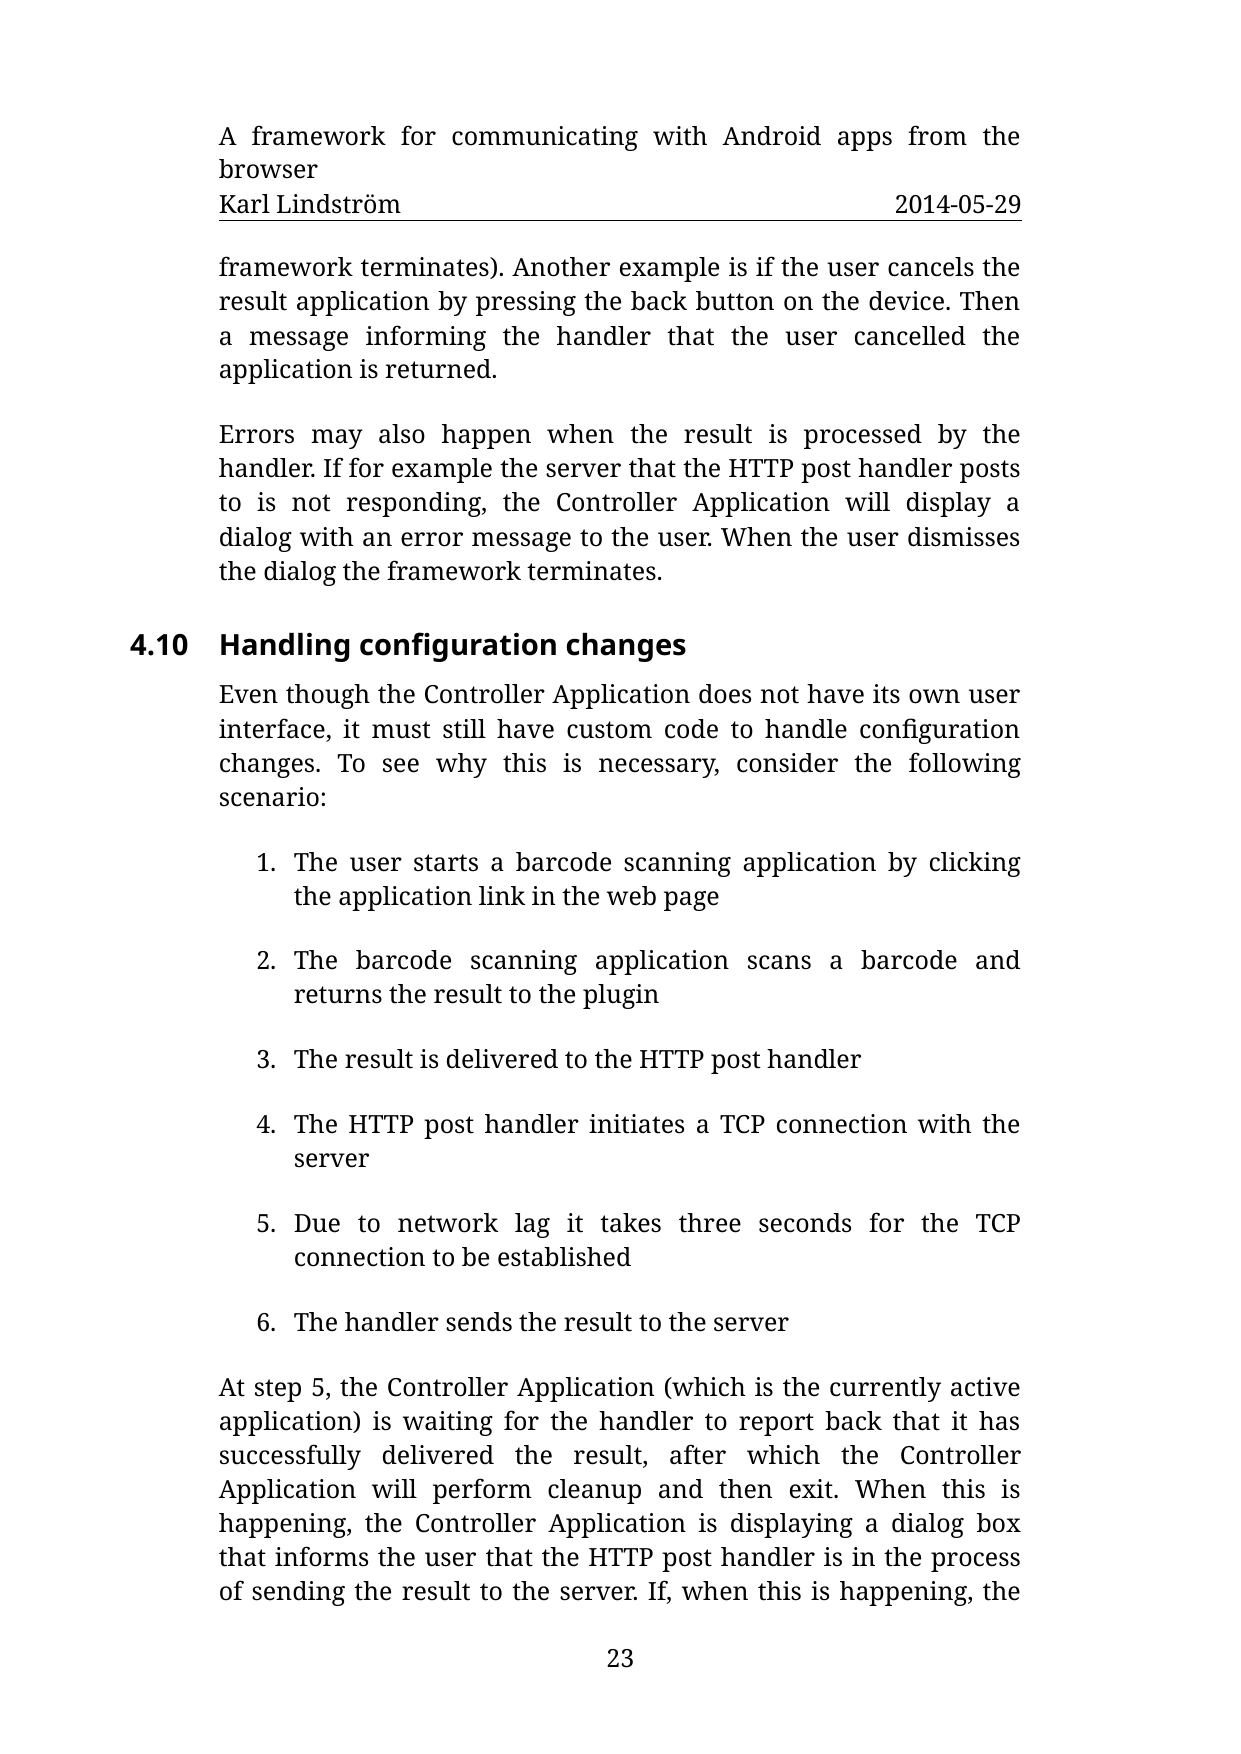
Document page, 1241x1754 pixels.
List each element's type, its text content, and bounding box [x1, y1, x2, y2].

list The barcode scanning application scans a barcode and returns the result to the plugin [256, 943, 1022, 1011]
text At step 5, the Controller Application (which is the currently active application) is waiting for the handler to report back that it has successfully delivered the result, after which the Controller Application will perform cleanup and then exit. When this is happening, the Controller Application is displaying a dialog box that informs the user that the HTTP post handler is in the process of sending the result to the server. If, when this is happening, the [218, 1369, 1022, 1608]
text Errors may also happen when the result is processed by the handler. If for example the server that the HTTP post handler posts to is not responding, the Controller Application will display a dialog with an error message to the user. When the user dismisses the dialog the framework terminates. [218, 417, 1022, 587]
list Due to network lag it takes three seconds for the TCP connection to be established [256, 1206, 1022, 1274]
subtitle Handling configuration changes [130, 624, 1022, 664]
text Even though the Controller Application does not have its own user interface, it must still have custom code to handle configuration changes. To see why this is necessary, consider the following scenario: [218, 677, 1022, 813]
list The handler sends the result to the server [256, 1304, 1022, 1338]
list The HTTP post handler initiates a TCP connection with the server [256, 1107, 1022, 1175]
text framework terminates). Another example is if the user cancels the result application by pressing the back button on the device. Then a message informing the handler that the user cancelled the application is returned. [218, 250, 1022, 386]
list The result is delivered to the HTTP post handler [256, 1042, 1022, 1076]
list The user starts a barcode scanning application by clicking the application link in the web page [256, 844, 1022, 912]
